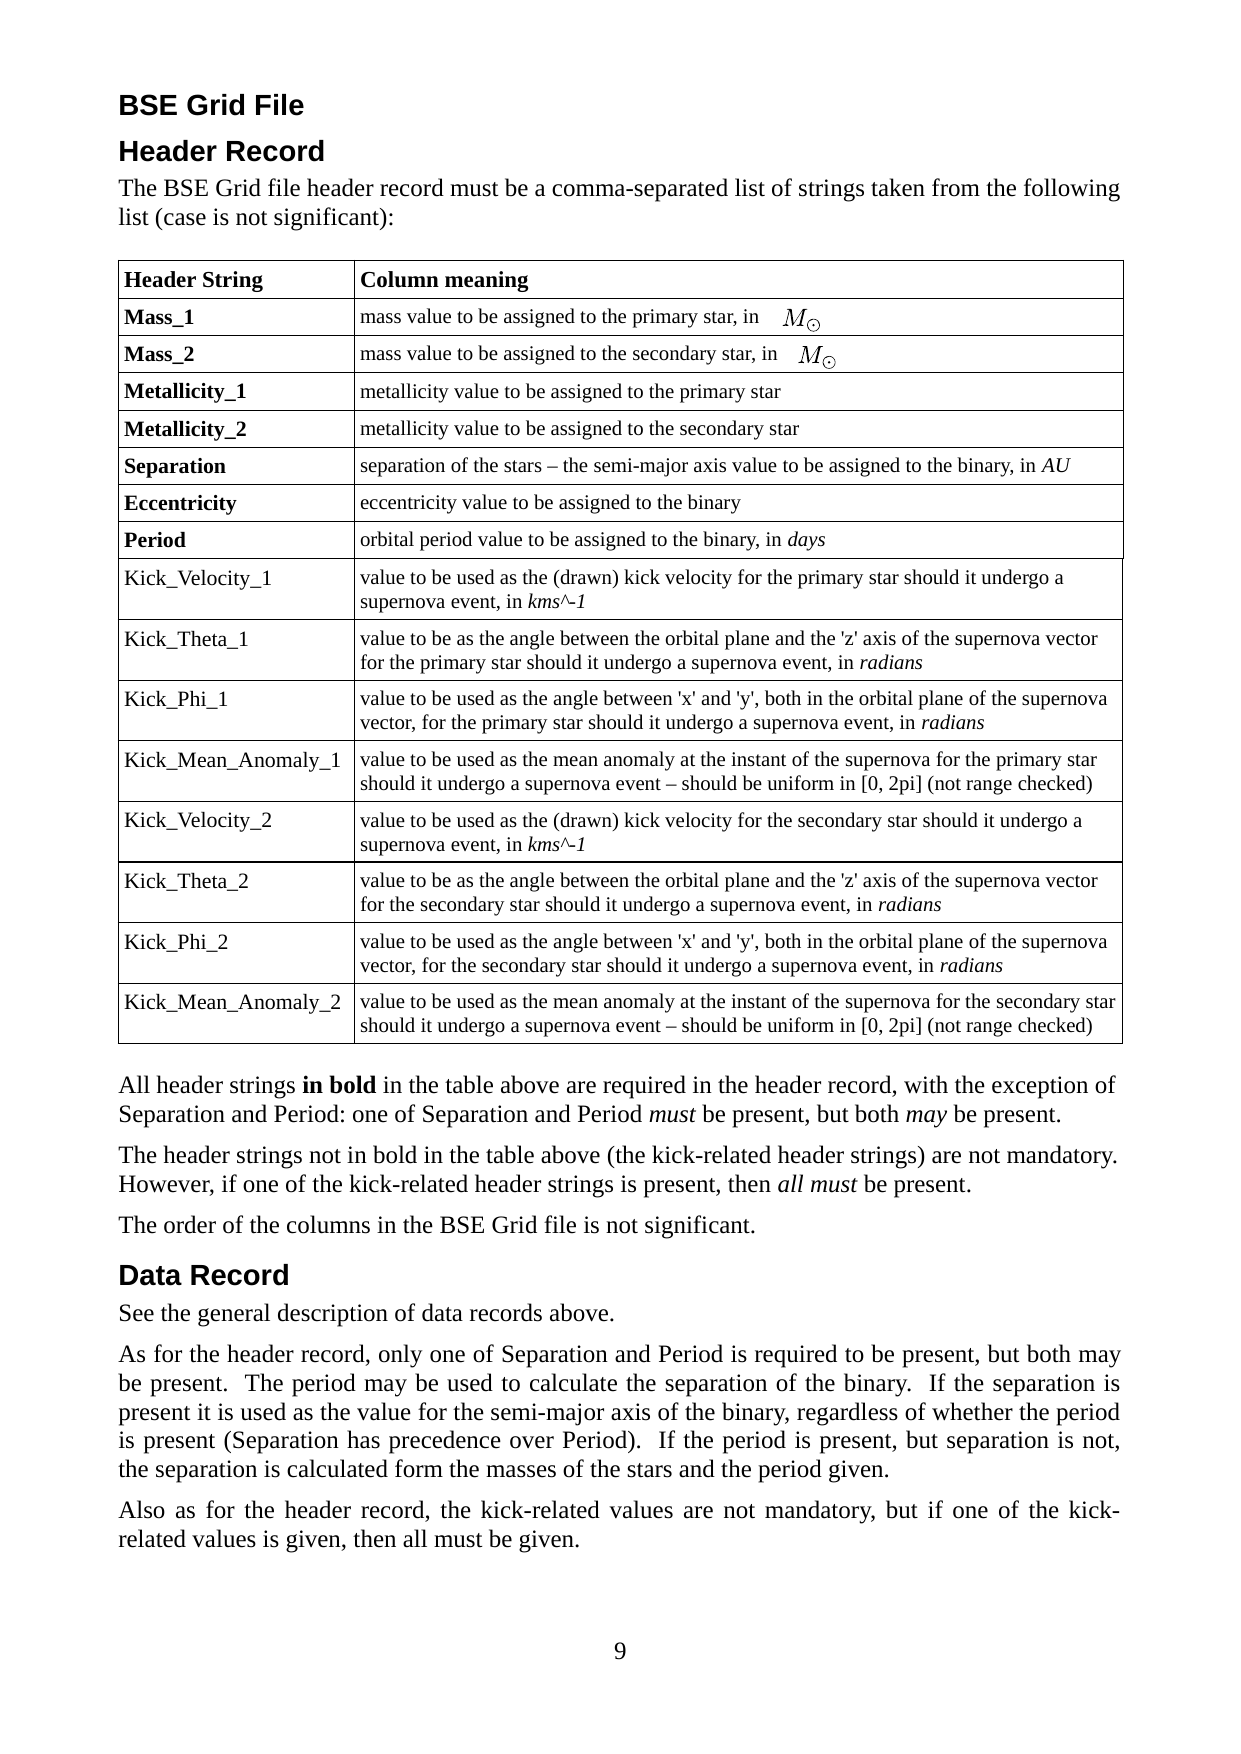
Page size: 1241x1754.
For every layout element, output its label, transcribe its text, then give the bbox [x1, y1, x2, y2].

table_cell metallicity value to be assigned to the primary star [355, 373, 1123, 409]
table_cell value to be used as the angle between 'x' and 'y', both in the orbital plane of the supernova vector, for the primary star should it undergo a supernova event, in radians [355, 681, 1122, 740]
table_cell Eccentricity [119, 485, 354, 521]
text The BSE Grid file header record must be a comma-separated list of strings taken from the following list (case is not significant): [118, 173, 1122, 231]
subtitle BSE Grid File [118, 87, 1122, 121]
table_cell Mass_1 [119, 299, 354, 335]
table_cell metallicity value to be assigned to the secondary star [355, 411, 1123, 447]
table_cell value to be used as the (drawn) kick velocity for the secondary star should it undergo a supernova event, in kms^-1 [355, 802, 1122, 861]
table_cell value to be as the angle between the orbital plane and the 'z' axis of the supernova vector for the secondary star should it undergo a supernova event, in radians [355, 863, 1122, 922]
table_cell Kick_Velocity_1 [119, 559, 354, 619]
table_cell value to be used as the (drawn) kick velocity for the primary star should it undergo a supernova event, in kms^-1 [355, 559, 1122, 619]
table_cell Kick_Mean_Anomaly_2 [119, 984, 354, 1043]
text Also as for the header record, the kick-related values are not mandatory, but if one of the kick-related values is given, then all must be given. [118, 1495, 1122, 1553]
table_cell Kick_Phi_2 [119, 923, 354, 983]
text All header strings in bold in the table above are required in the header record, with the exception of Separation and Period: one of Separation and Period must be present, but both may be present. [118, 1071, 1122, 1128]
table_cell value to be used as the mean anomaly at the instant of the supernova for the primary star should it undergo a supernova event – should be uniform in [0, 2pi] (not range checked) [355, 741, 1122, 801]
table_cell eccentricity value to be assigned to the binary [355, 485, 1123, 521]
table_cell separation of the stars – the semi-major axis value to be assigned to the binary, in AU [355, 448, 1123, 484]
table_cell value to be used as the angle between 'x' and 'y', both in the orbital plane of the supernova vector, for the secondary star should it undergo a supernova event, in radians [355, 923, 1122, 983]
table_cell Mass_2 [119, 336, 354, 372]
table_cell value to be as the angle between the orbital plane and the 'z' axis of the supernova vector for the primary star should it undergo a supernova event, in radians [355, 620, 1122, 679]
table_cell Metallicity_2 [119, 411, 354, 447]
table_cell value to be used as the mean anomaly at the instant of the supernova for the secondary star should it undergo a supernova event – should be uniform in [0, 2pi] (not range checked) [355, 984, 1122, 1043]
subtitle Data Record [118, 1258, 1122, 1292]
text As for the header record, only one of Separation and Period is required to be present, but both may be present. The period may be used to calculate the separation of the binary. If the separation is present it is used as the value for the semi-major axis of the binary, regardless of whether the period is present (Separation has precedence over Period). If the period is present, but separation is not, the separation is calculated form the masses of the stars and the period given. [118, 1339, 1122, 1483]
text The header strings not in bold in the table above (the kick-related header strings) are not mandatory. However, if one of the kick-related header strings is present, then all must be present. [118, 1141, 1122, 1198]
table_cell Metallicity_1 [119, 373, 354, 409]
table_cell Separation [119, 448, 354, 484]
table_cell mass value to be assigned to the primary star, in [355, 299, 1123, 335]
table_cell orbital period value to be assigned to the binary, in days [355, 522, 1123, 558]
table_cell Kick_Velocity_2 [119, 802, 354, 861]
table_cell Period [119, 522, 354, 558]
table_header Column meaning [355, 261, 1123, 298]
table_cell Kick_Phi_1 [119, 681, 354, 740]
subtitle Header Record [118, 133, 1122, 167]
table_cell Kick_Theta_2 [119, 863, 354, 922]
text See the general description of data records above. [118, 1298, 1122, 1327]
table_cell Kick_Theta_1 [119, 620, 354, 679]
table_header Header String [119, 261, 354, 298]
table_cell Kick_Mean_Anomaly_1 [119, 741, 354, 801]
table_cell mass value to be assigned to the secondary star, in [355, 336, 1123, 372]
text The order of the columns in the BSE Grid file is not significant. [118, 1211, 1122, 1239]
